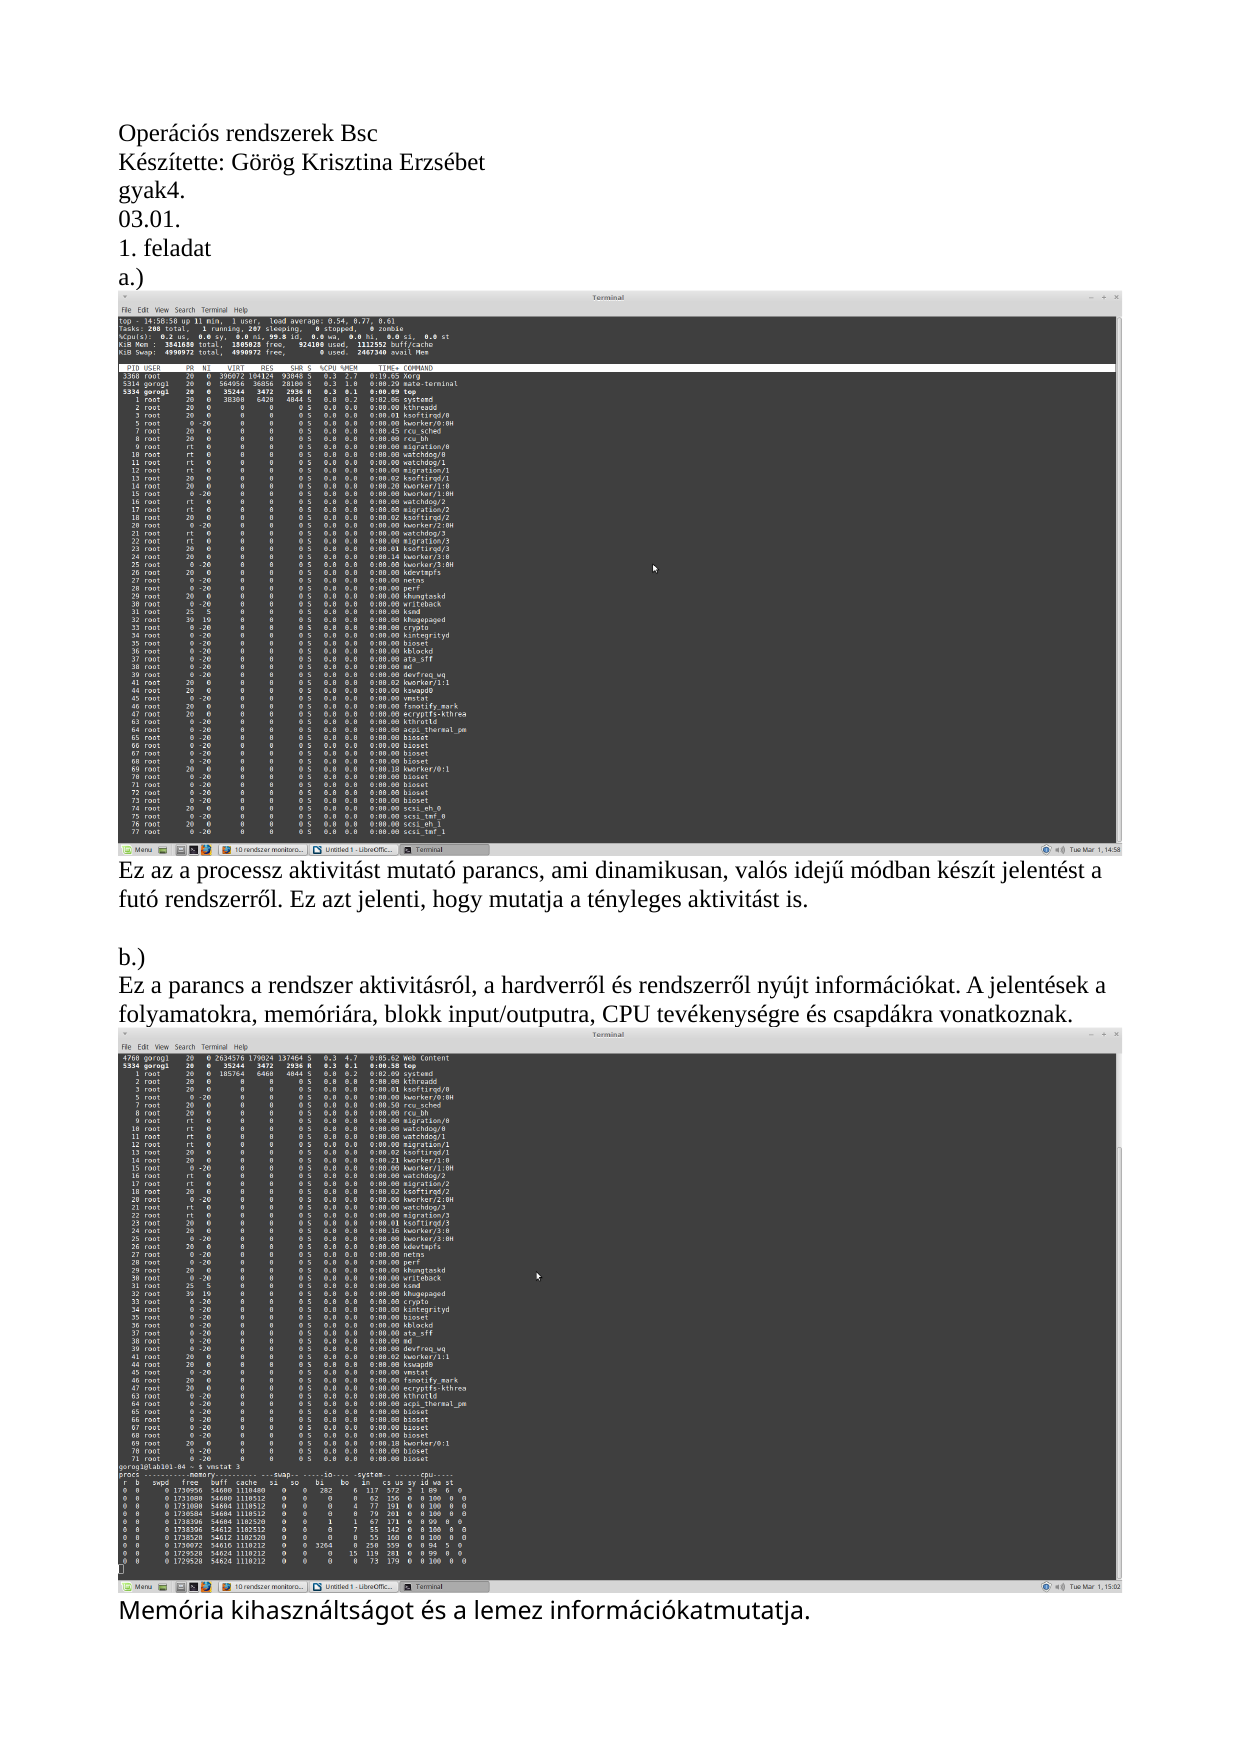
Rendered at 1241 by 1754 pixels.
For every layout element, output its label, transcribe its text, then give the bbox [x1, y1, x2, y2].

text b.) [118, 942, 1122, 970]
text Készítette: Görög Krisztina Erzsébet [118, 147, 1122, 176]
picture [118, 1027, 1123, 1593]
text Operációs rendszerek Bsc [118, 118, 1122, 147]
text Ez a parancs a rendszer aktivitásról, a hardverről és rendszerről nyújt információkat. A jelentések a folyamatokra, memóriára, blokk input/outputra, CPU tevékenységre és csapdákra vonatkoznak. [118, 970, 1122, 1027]
text a.) [118, 262, 1122, 290]
text 03.01. [118, 204, 1122, 233]
text gyak4. [118, 176, 1122, 204]
picture [118, 290, 1123, 856]
text 1. feladat [118, 233, 1122, 262]
text Memória kihasználtságot és a lemez információkatmutatja. [118, 1593, 1122, 1627]
text Ez az a processz aktivitást mutató parancs, ami dinamikusan, valós idejű módban készít jelentést a futó rendszerről. Ez azt jelenti, hogy mutatja a tényleges aktivitást is. [118, 856, 1122, 913]
